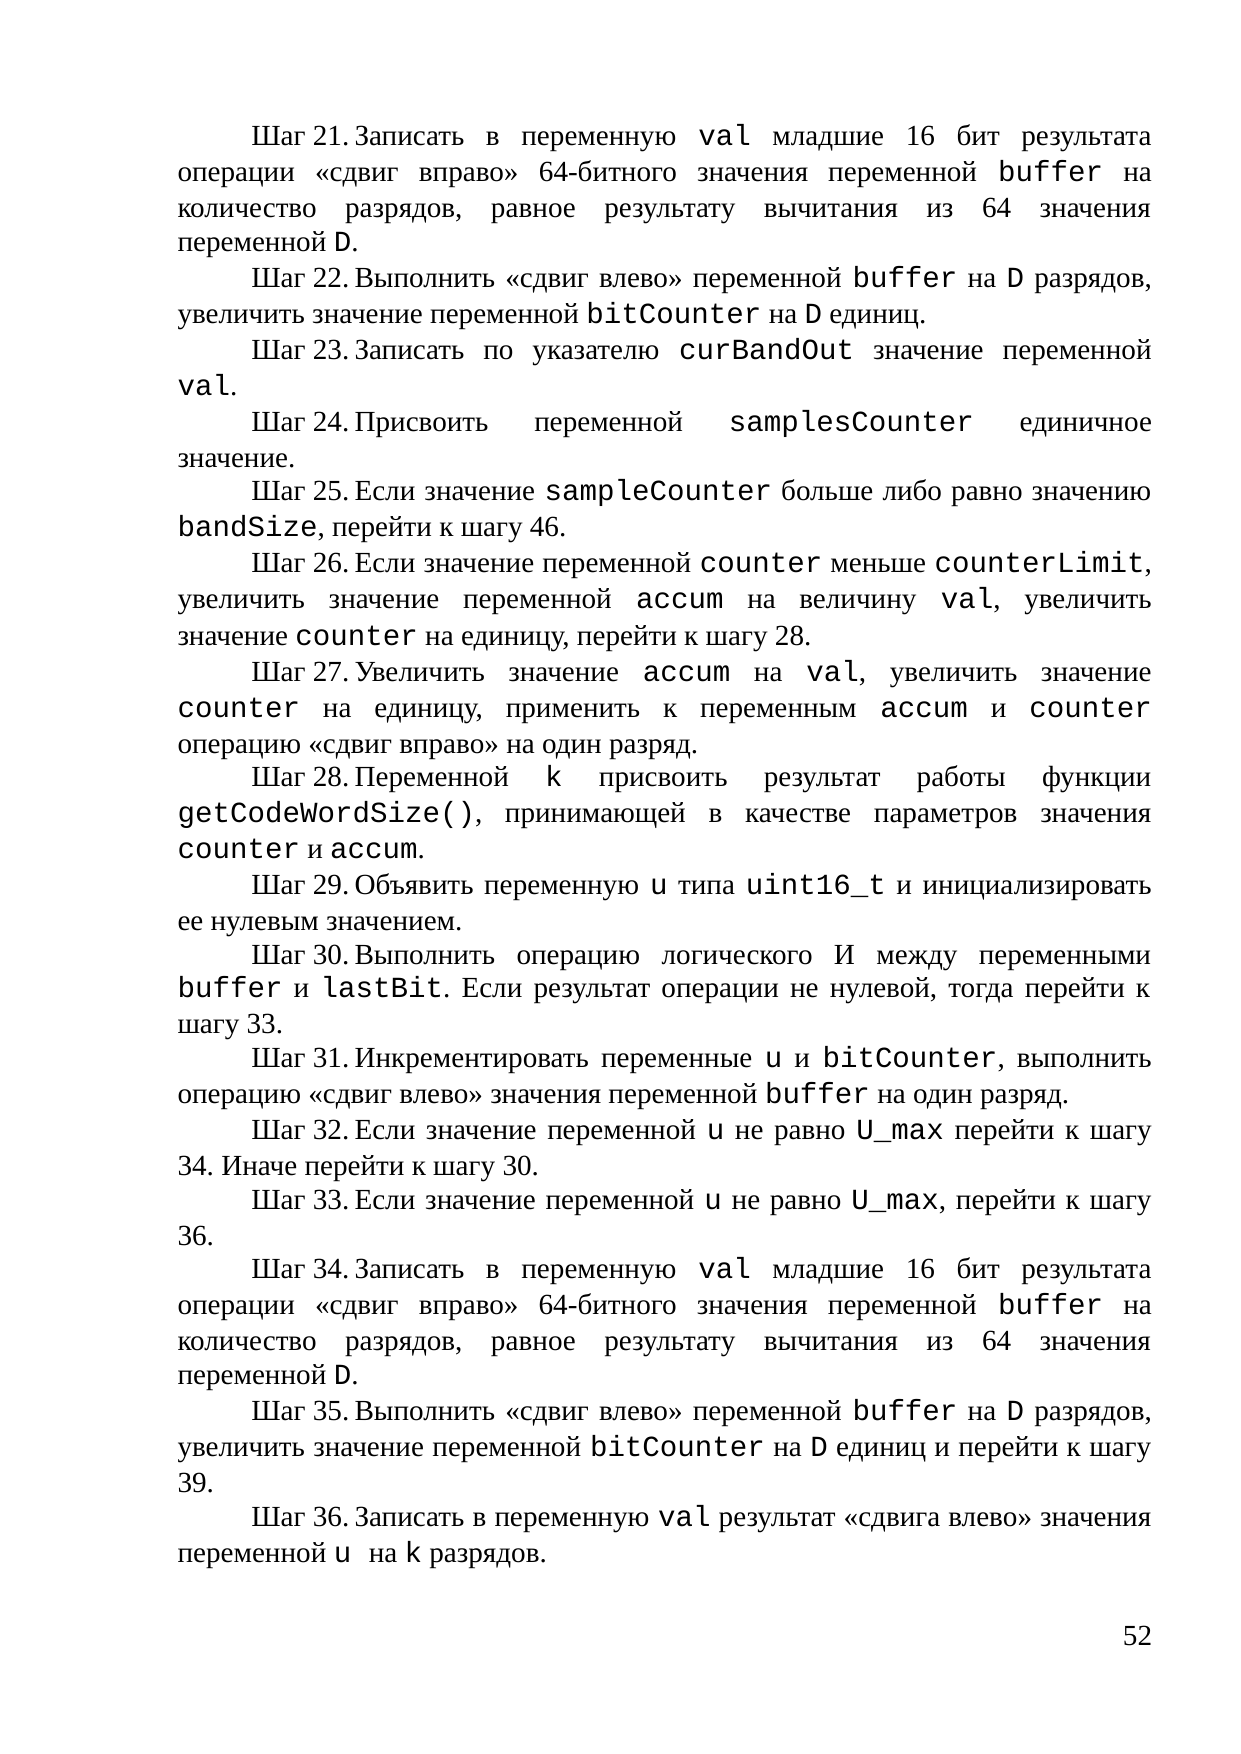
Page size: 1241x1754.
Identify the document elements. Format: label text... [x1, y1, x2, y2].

text Шаг 34. Записать в переменную val младшие 16 бит результата операции «сдвиг вправо» 64-битного значения переменной buffer на количество разрядов, равное результату вычитания из 64 значения переменной D. [177, 1251, 1152, 1393]
text Шаг 31. Инкрементировать переменные u и bitCounter, выполнить операцию «сдвиг влево» значения переменной buffer на один разряд. [177, 1040, 1152, 1112]
text Шаг 32. Если значение переменной u не равно U_max перейти к шагу 34. Иначе перейти к шагу 30. [177, 1112, 1152, 1182]
text Шаг 28. Переменной k присвоить результат работы функции getCodeWordSize(), принимающей в качестве параметров значения counter и accum. [177, 759, 1152, 867]
text Шаг 27. Увеличить значение accum на val, увеличить значение counter на единицу, применить к переменным accum и counter операцию «сдвиг вправо» на один разряд. [177, 654, 1152, 759]
text Шаг 26. Если значение переменной counter меньше counterLimit, увеличить значение переменной accum на величину val, увеличить значение counter на единицу, перейти к шагу 28. [177, 546, 1152, 654]
text Шаг 21. Записать в переменную val младшие 16 бит результата операции «сдвиг вправо» 64-битного значения переменной buffer на количество разрядов, равное результату вычитания из 64 значения переменной D. [177, 118, 1152, 260]
text Шаг 25. Если значение sampleCounter больше либо равно значению bandSize, перейти к шагу 46. [177, 473, 1152, 546]
text Шаг 30. Выполнить операцию логического И между переменными buffer и lastBit. Если результат операции не нулевой, тогда перейти к шагу 33. [177, 937, 1152, 1040]
text Шаг 23. Записать по указателю curBandOut значение переменной val. [177, 332, 1152, 404]
text Шаг 24. Присвоить переменной samplesCounter единичное значение. [177, 404, 1152, 473]
text Шаг 22. Выполнить «сдвиг влево» переменной buffer на D разрядов, увеличить значение переменной bitCounter на D единиц. [177, 260, 1152, 332]
text Шаг 33. Если значение переменной u не равно U_max, перейти к шагу 36. [177, 1182, 1152, 1251]
text Шаг 29. Объявить переменную u типа uint16_t и инициализировать ее нулевым значением. [177, 867, 1152, 937]
text Шаг 35. Выполнить «сдвиг влево» переменной buffer на D разрядов, увеличить значение переменной bitCounter на D единиц и перейти к шагу 39. [177, 1393, 1152, 1499]
text Шаг 36. Записать в переменную val результат «сдвига влево» значения переменной u на k разрядов. [177, 1499, 1152, 1571]
